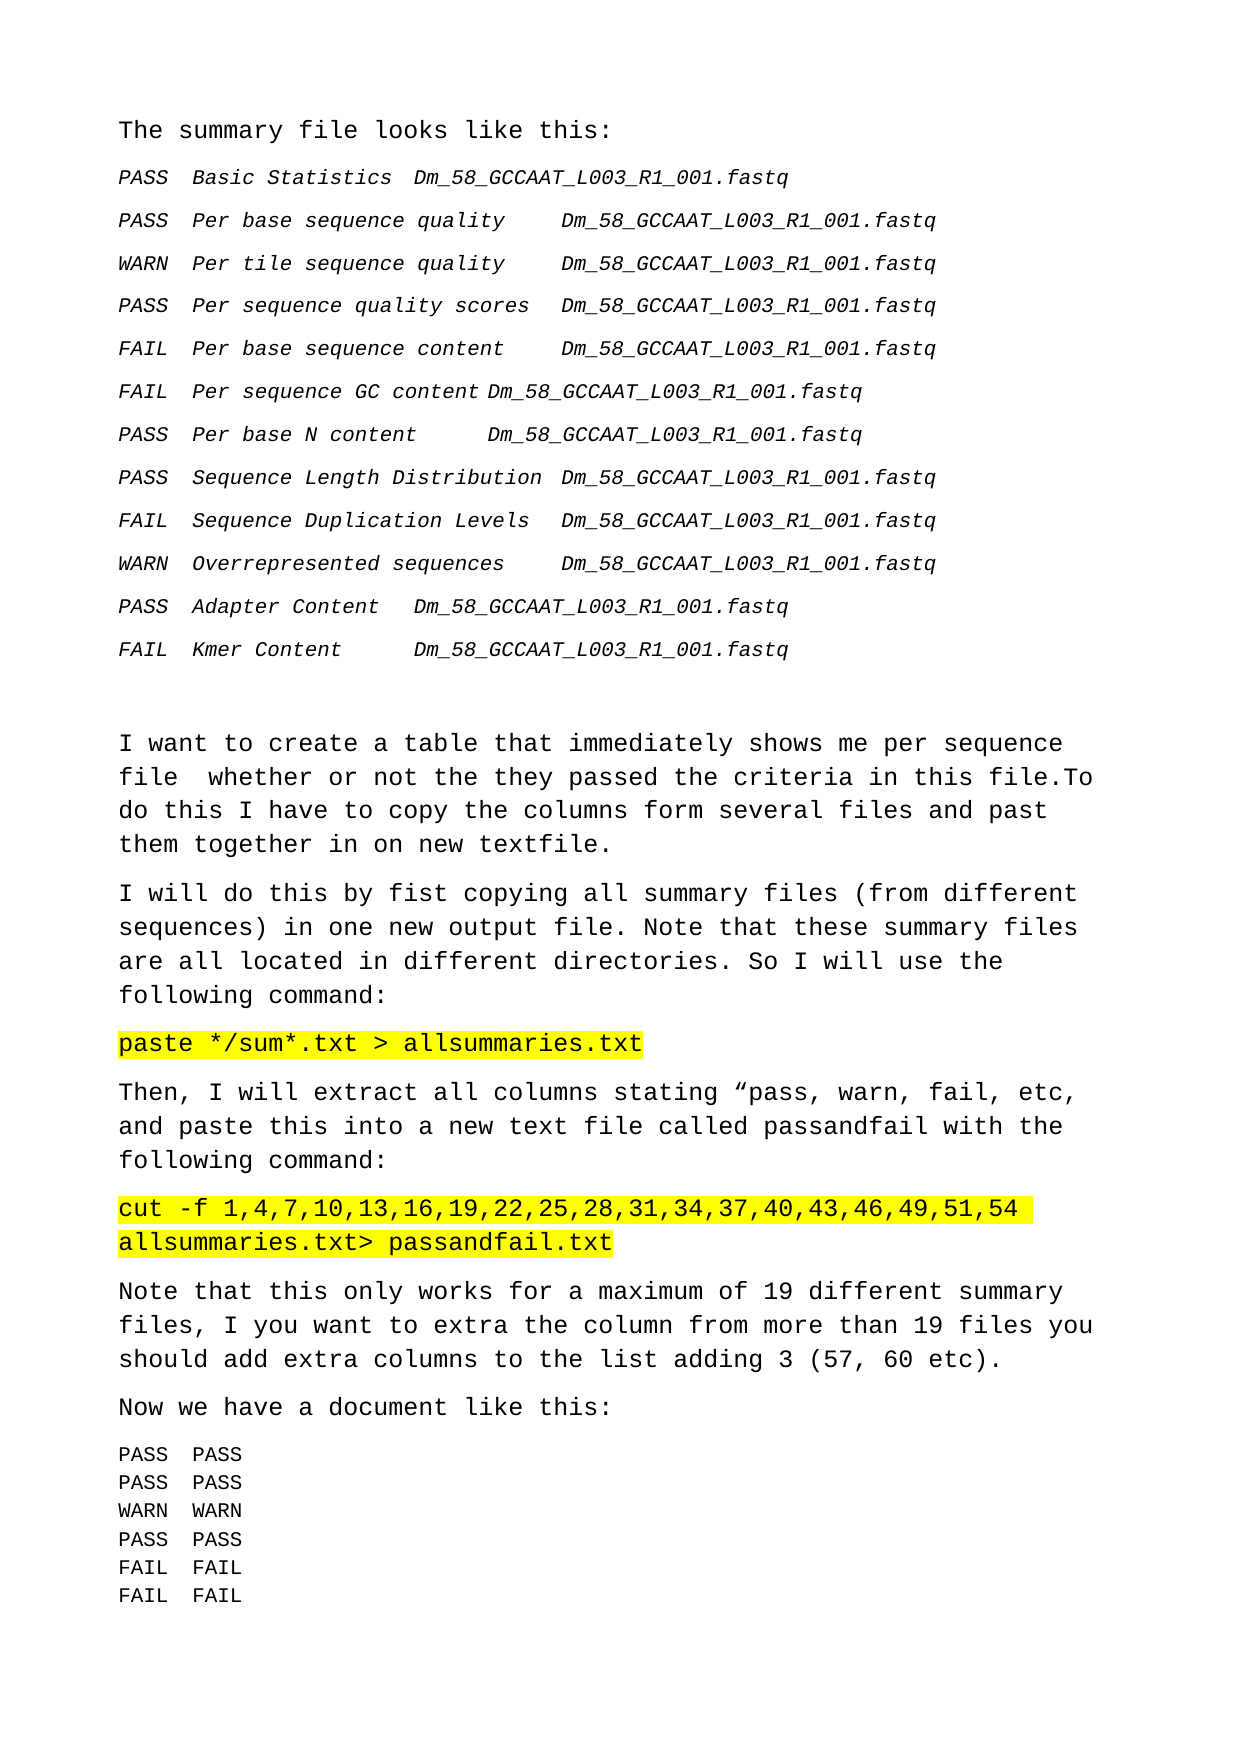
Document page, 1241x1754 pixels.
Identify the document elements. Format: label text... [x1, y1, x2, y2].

text paste */sum*.txt > allsummaries.txt [118, 1031, 1122, 1059]
text cut -f 1,4,7,10,13,16,19,22,25,28,31,34,37,40,43,46,49,51,54 allsummaries.txt> passandfail.txt [118, 1196, 1122, 1258]
text PASS Per base sequence quality Dm_58_GCCAAT_L003_R1_001.fastq [118, 209, 1122, 233]
text FAIL Per sequence GC content Dm_58_GCCAAT_L003_R1_001.fastq [118, 381, 1122, 405]
text WARN Overrepresented sequences Dm_58_GCCAAT_L003_R1_001.fastq [118, 553, 1122, 577]
text Then, I will extract all columns stating “pass, warn, fail, etc, and paste this into a new text file called passandfail with the following command: [118, 1079, 1122, 1176]
text WARN Per tile sequence quality Dm_58_GCCAAT_L003_R1_001.fastq [118, 252, 1122, 276]
text The summary file looks like this: [118, 118, 1122, 146]
text PASS Adapter Content Dm_58_GCCAAT_L003_R1_001.fastq [118, 596, 1122, 619]
text PASS Per base N content Dm_58_GCCAAT_L003_R1_001.fastq [118, 424, 1122, 448]
text PASS Per sequence quality scores Dm_58_GCCAAT_L003_R1_001.fastq [118, 295, 1122, 319]
text PASS Sequence Length Distribution Dm_58_GCCAAT_L003_R1_001.fastq [118, 467, 1122, 491]
text PASS Basic Statistics Dm_58_GCCAAT_L003_R1_001.fastq [118, 167, 1122, 190]
text Now we have a document like this: [118, 1395, 1122, 1423]
text I want to create a table that immediately shows me per sequence file whether or not the they passed the criteria in this file.To do this I have to copy the columns form several files and past them together in on new textfile. [118, 730, 1122, 860]
text I will do this by fist copying all summary files (from different sequences) in one new output file. Note that these summary files are all located in different directories. So I will use the following command: [118, 881, 1122, 1011]
text FAIL Kmer Content Dm_58_GCCAAT_L003_R1_001.fastq [118, 639, 1122, 662]
text PASS PASS PASS PASS WARN WARN PASS PASS FAIL FAIL FAIL FAIL [118, 1443, 1122, 1609]
text Note that this only works for a maximum of 19 different summary files, I you want to extra the column from more than 19 files you should add extra columns to the list adding 3 (57, 60 etc). [118, 1278, 1122, 1375]
text FAIL Sequence Duplication Levels Dm_58_GCCAAT_L003_R1_001.fastq [118, 510, 1122, 534]
text FAIL Per base sequence content Dm_58_GCCAAT_L003_R1_001.fastq [118, 338, 1122, 362]
